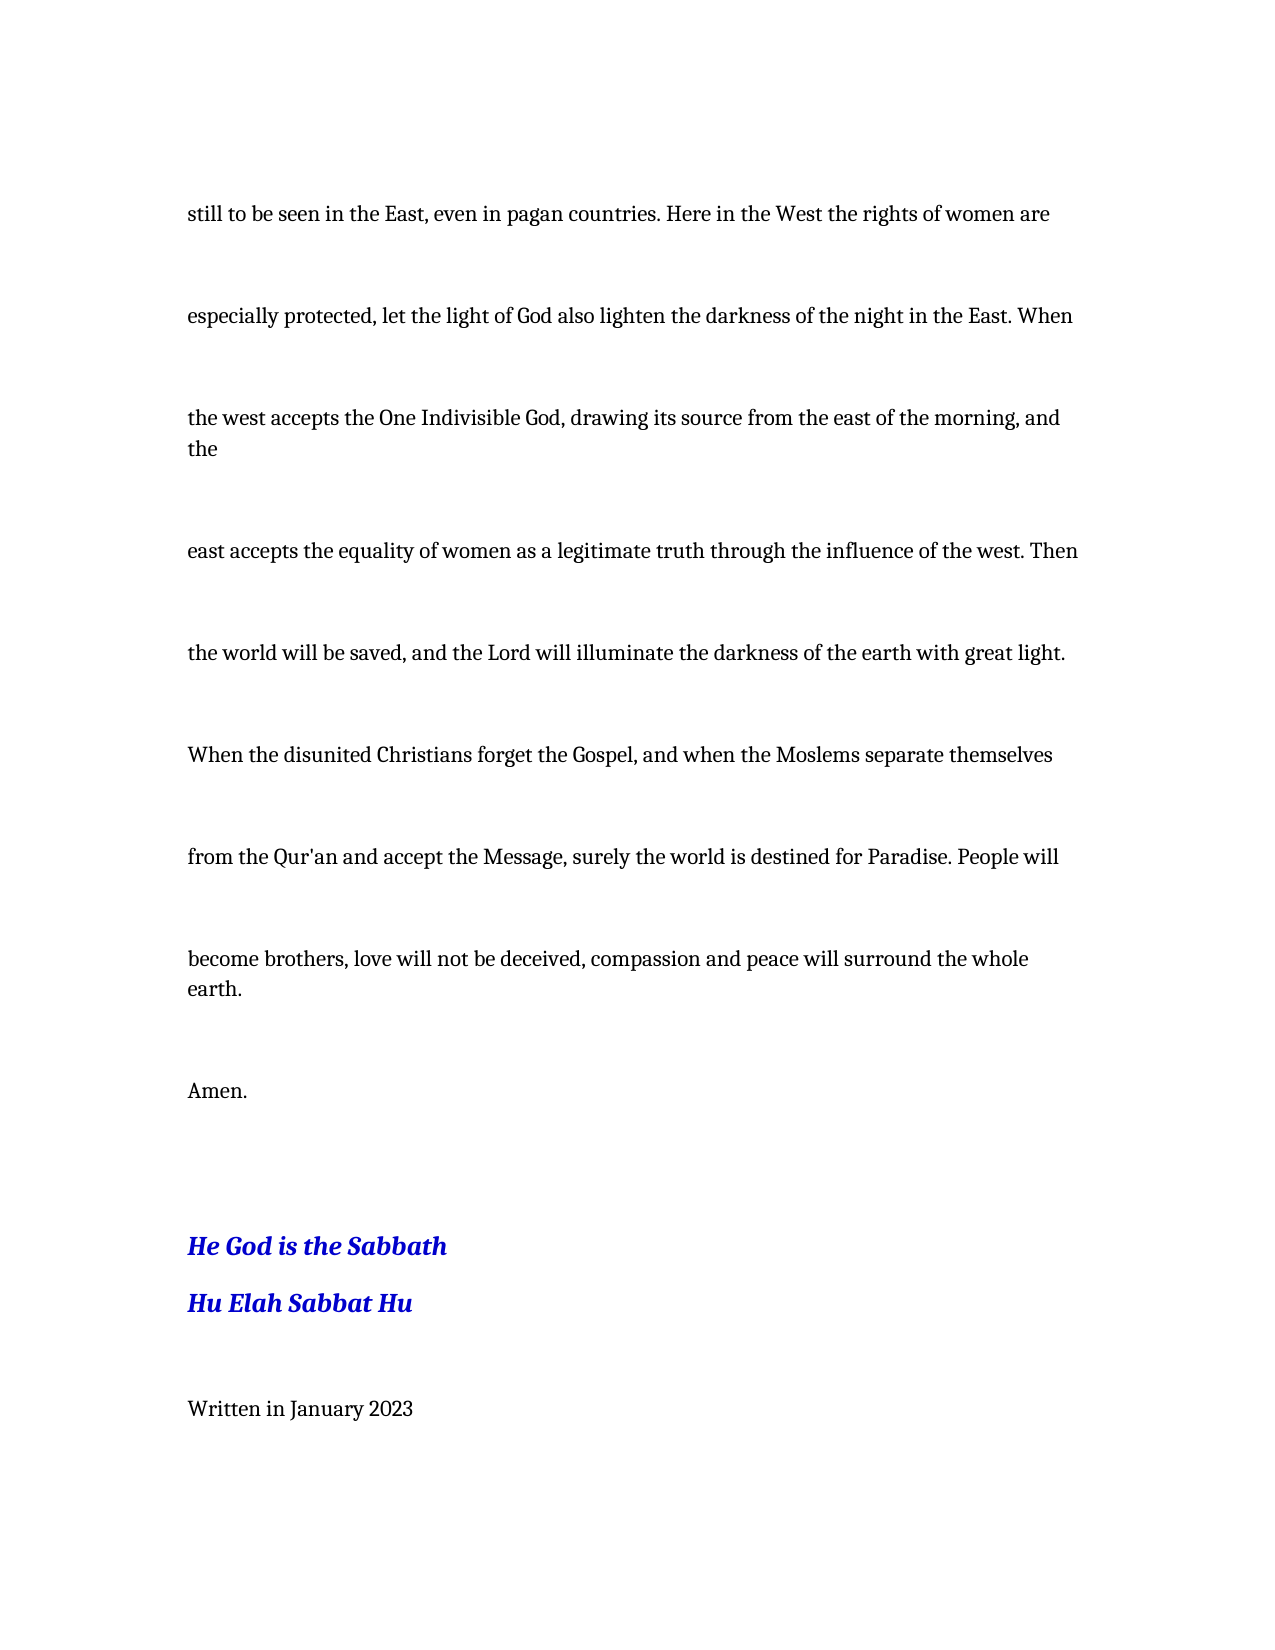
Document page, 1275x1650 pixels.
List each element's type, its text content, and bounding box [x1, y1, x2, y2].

text still to be seen in the East, even in pagan countries. Here in the West the rights of women are [187, 201, 1087, 227]
text the world will be saved, and the Lord will illuminate the darkness of the earth with great light. [187, 639, 1087, 666]
text Hu Elah Sabbat Hu [187, 1288, 1087, 1319]
text become brothers, love will not be deceived, compassion and peace will surround the whole earth. [187, 946, 1087, 1002]
text from the Qur'an and accept the Message, surely the world is destined for Paradise. People will [187, 844, 1087, 870]
text When the disunited Christians forget the Gospel, and when the Moslems separate themselves [187, 742, 1087, 768]
text east accepts the equality of women as a legitimate truth through the influence of the west. Then [187, 537, 1087, 564]
text Written in January 2023 [187, 1395, 1087, 1422]
text Amen. [187, 1078, 1087, 1104]
text especially protected, let the light of God also lighten the darkness of the night in the East. When [187, 303, 1087, 329]
text the west accepts the One Indivisible God, drawing its source from the east of the morning, and the [187, 405, 1087, 462]
text He God is the Sabbath [187, 1231, 1087, 1262]
